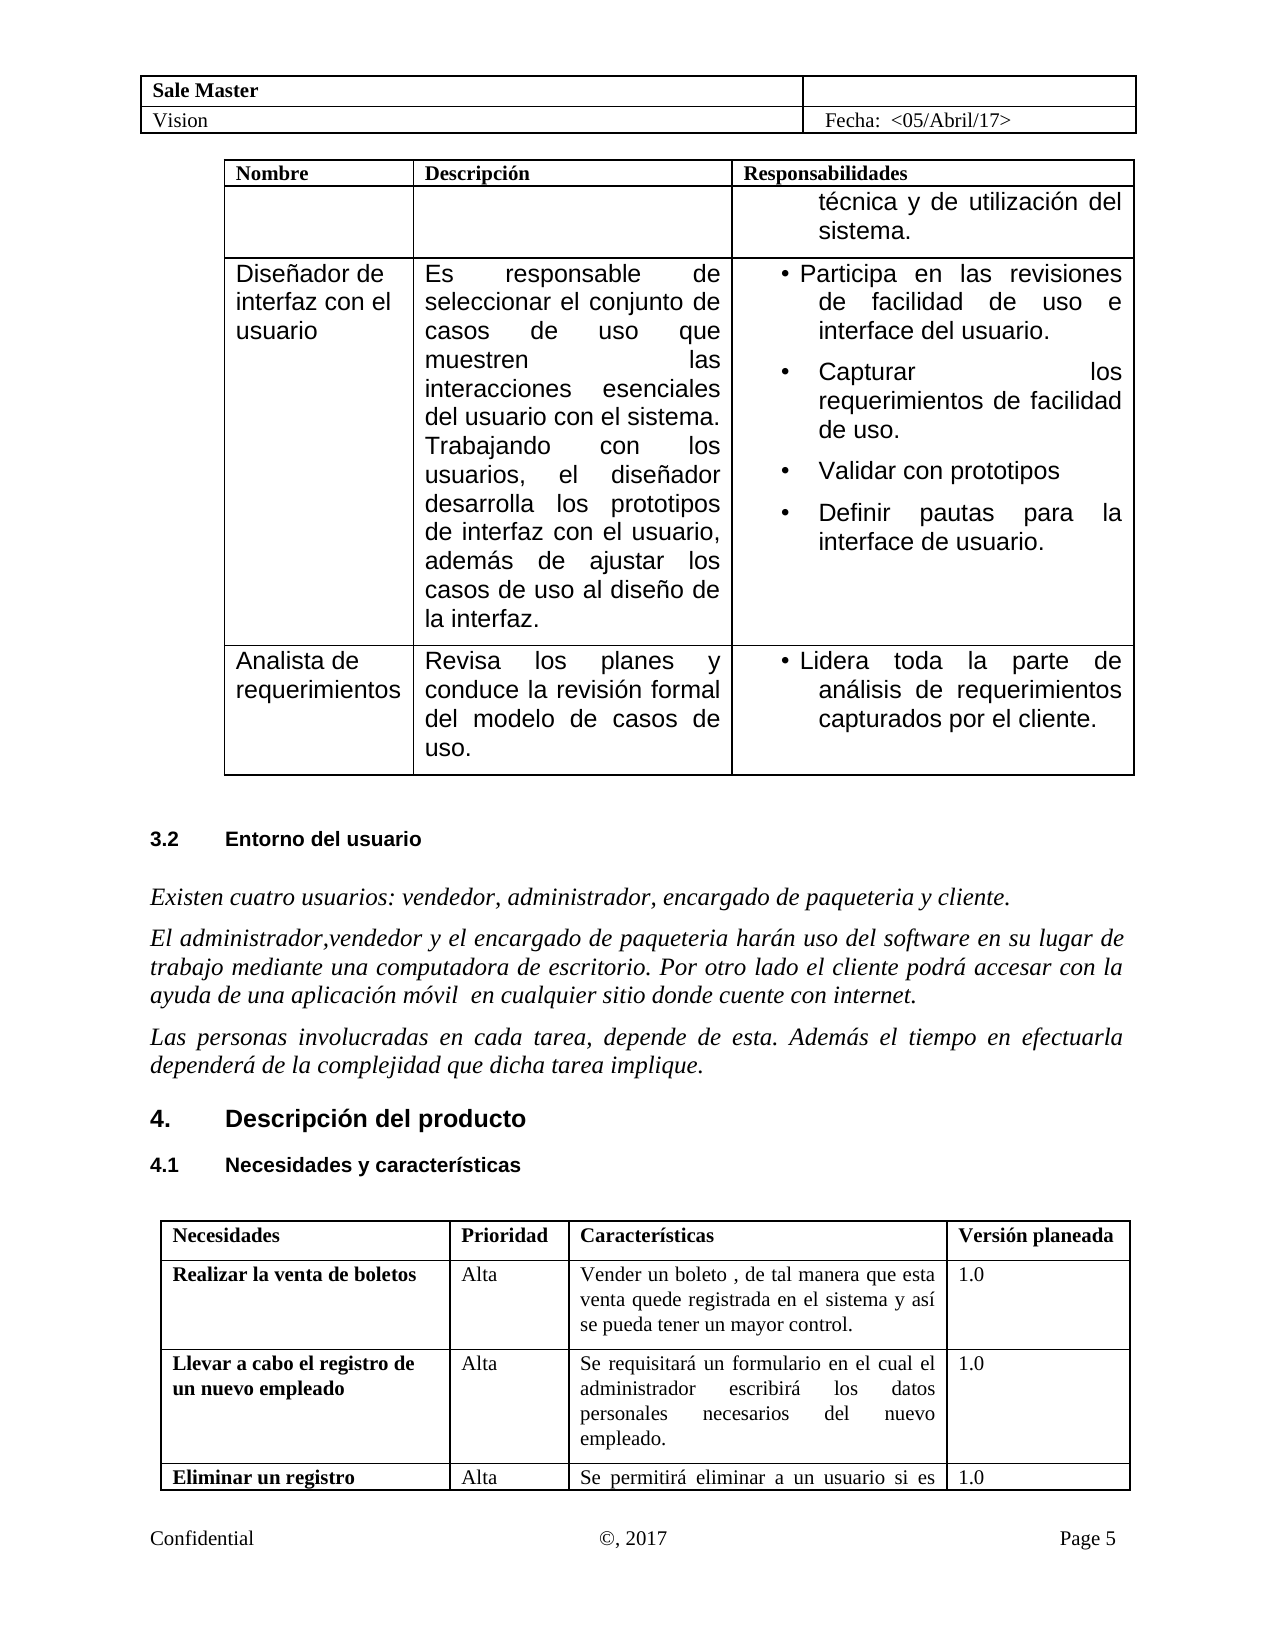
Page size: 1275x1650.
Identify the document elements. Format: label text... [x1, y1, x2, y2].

text Existen cuatro usuarios: vendedor, administrador, encargado de paqueteria y cliente. [150, 882, 1125, 910]
table_cell 1.0 [948, 1350, 1129, 1463]
subtitle Necesidades y características [150, 1152, 1125, 1177]
table_cell Es responsable de seleccionar el conjunto de casos de uso que muestren las interacciones esenciales del usuario con el sistema. Trabajando con los usuarios, el diseñador desarrolla los prototipos de interfaz con el usuario, además de ajustar los casos de uso al diseño de la interfaz. [414, 259, 731, 645]
table_cell técnica y de utilización del sistema. [733, 187, 1133, 257]
text El administrador,vendedor y el encargado de paqueteria harán uso del software en su lugar de trabajo mediante una computadora de escritorio. Por otro lado el cliente podrá accesar con la ayuda de una aplicación móvil en cualquier sitio donde cuente con internet. [150, 923, 1125, 1009]
table_cell [414, 187, 731, 257]
table_header Necesidades [162, 1222, 449, 1259]
table_cell Alta [451, 1261, 568, 1348]
table_cell Analista de requerimientos [225, 646, 413, 774]
text Las personas involucradas en cada tarea, depende de esta. Además el tiempo en efectuarla dependerá de la complejidad que dicha tarea implique. [150, 1022, 1125, 1079]
table_cell Lidera toda la parte de análisis de requerimientos capturados por el cliente. [733, 646, 1133, 774]
table_header Descripción [414, 161, 731, 185]
table_header Responsabilidades [733, 161, 1133, 185]
table_cell Alta [451, 1464, 568, 1489]
table_header Características [570, 1222, 946, 1259]
table_header Versión planeada [948, 1222, 1129, 1259]
table_header Nombre [225, 161, 413, 185]
table_cell Vender un boleto , de tal manera que esta venta quede registrada en el sistema y así se pueda tener un mayor control. [570, 1261, 946, 1348]
table_cell 1.0 [948, 1261, 1129, 1348]
table_cell Eliminar un registro [162, 1464, 449, 1489]
table_cell Alta [451, 1350, 568, 1463]
table_cell Realizar la venta de boletos [162, 1261, 449, 1348]
table_cell 1.0 [948, 1464, 1129, 1489]
table_cell Se permitirá eliminar a un usuario si es [570, 1464, 946, 1489]
table_cell [225, 187, 413, 257]
table_cell Revisa los planes y conduce la revisión formal del modelo de casos de uso. [414, 646, 731, 774]
table_cell Participa en las revisiones de facilidad de uso e interface del usuario. Capturar los requerimientos de facilidad de uso. Validar con prototipos Definir pautas para la interface de usuario. [733, 259, 1133, 645]
table_cell Llevar a cabo el registro de un nuevo empleado [162, 1350, 449, 1463]
table_cell Diseñador de interfaz con el usuario [225, 259, 413, 645]
subtitle Entorno del usuario [150, 825, 1125, 850]
subtitle Descripción del producto [150, 1104, 1125, 1133]
table_cell Se requisitará un formulario en el cual el administrador escribirá los datos personales necesarios del nuevo empleado. [570, 1350, 946, 1463]
table_header Prioridad [451, 1222, 568, 1259]
